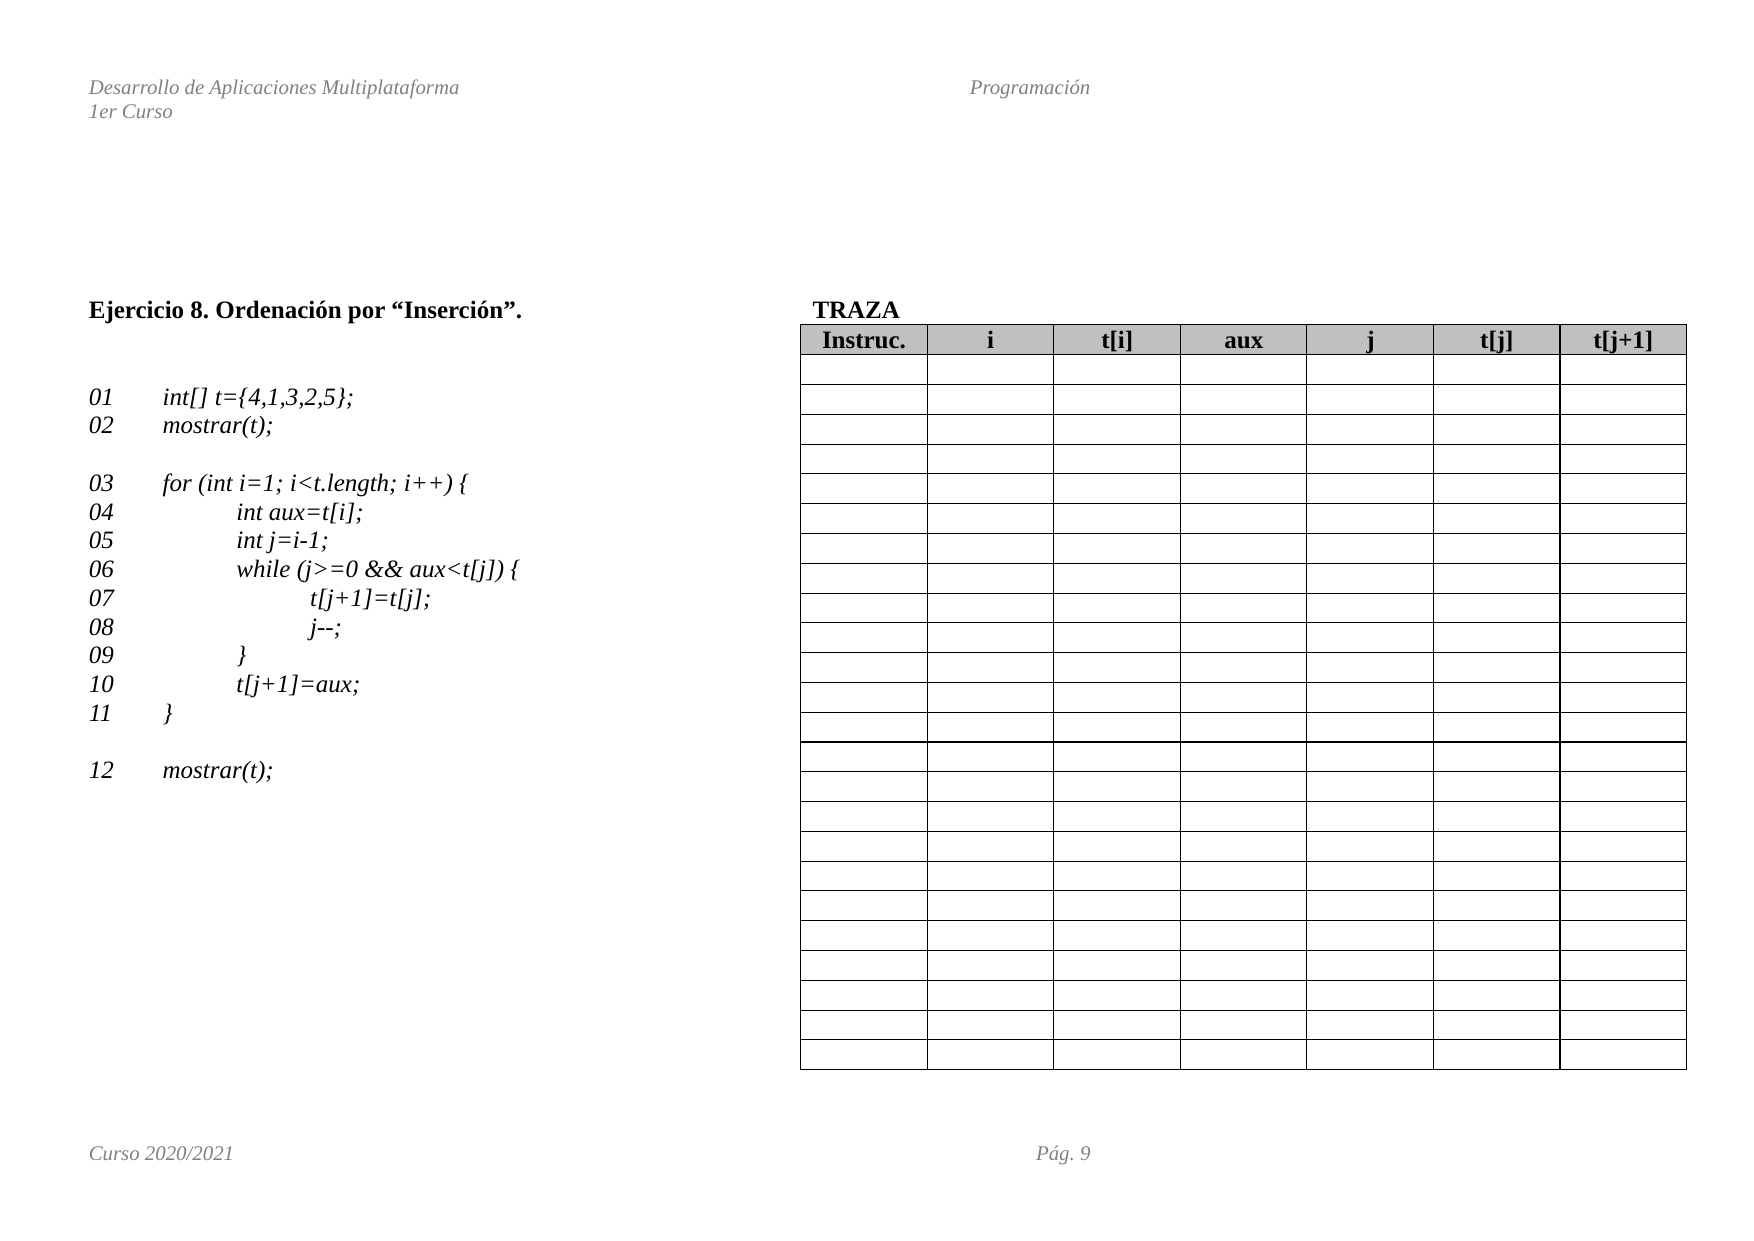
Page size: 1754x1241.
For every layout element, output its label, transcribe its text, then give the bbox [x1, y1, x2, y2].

table_header i [928, 325, 1053, 354]
table_cell [1434, 802, 1559, 831]
table_cell [1054, 713, 1180, 741]
table_cell [928, 683, 1053, 712]
table_header aux [1181, 325, 1306, 354]
table_cell [1434, 594, 1559, 622]
text 05 int j=i-1; [89, 526, 738, 554]
table_cell [1434, 385, 1559, 414]
table_cell [928, 415, 1053, 443]
table_cell [1434, 1011, 1559, 1039]
table_cell [928, 802, 1053, 831]
table_cell [1054, 951, 1180, 980]
table_cell [1434, 772, 1559, 801]
table_cell [1307, 564, 1433, 592]
table_cell [1434, 832, 1559, 861]
table_cell [1307, 534, 1433, 563]
table_cell [1054, 623, 1180, 652]
table_cell [1307, 355, 1433, 384]
table_cell [1434, 921, 1559, 950]
table_cell [1054, 1040, 1180, 1069]
table_cell [1561, 891, 1686, 920]
table_cell [801, 683, 927, 712]
table_cell [1054, 981, 1180, 1009]
table_cell [1561, 594, 1686, 622]
table_cell [1434, 564, 1559, 592]
table_header t[j] [1434, 325, 1559, 354]
table_cell [1181, 474, 1306, 503]
table_cell [801, 862, 927, 890]
table_cell [1054, 594, 1180, 622]
table_cell [1561, 713, 1686, 741]
table_cell [1307, 653, 1433, 682]
table_cell [1181, 772, 1306, 801]
table_cell [1181, 623, 1306, 652]
table_cell [928, 653, 1053, 682]
text 11 } [89, 698, 738, 727]
table_cell [1561, 802, 1686, 831]
table_cell [1181, 891, 1306, 920]
table_cell [1181, 832, 1306, 861]
table_cell [1181, 802, 1306, 831]
table_cell [801, 713, 927, 741]
table_cell [1434, 534, 1559, 563]
table_cell [1561, 743, 1686, 771]
table_cell [1181, 981, 1306, 1009]
table_cell [1307, 713, 1433, 741]
text Ejercicio 8. Ordenación por “Inserción”. [89, 296, 738, 324]
table_cell [1054, 862, 1180, 890]
table_cell [1307, 743, 1433, 771]
table_cell [928, 1040, 1053, 1069]
table_cell [1181, 1040, 1306, 1069]
table_cell [1561, 623, 1686, 652]
table_cell [1434, 474, 1559, 503]
table_cell [1307, 1011, 1433, 1039]
table_cell [1434, 743, 1559, 771]
text 04 int aux=t[i]; [89, 497, 738, 526]
table_cell [801, 534, 927, 563]
text 10 t[j+1]=aux; [89, 669, 738, 698]
table_cell [1561, 862, 1686, 890]
table_cell [1561, 1011, 1686, 1039]
table_cell [1561, 355, 1686, 384]
table_cell [801, 832, 927, 861]
text 08 j--; [89, 612, 738, 641]
table_cell [1054, 474, 1180, 503]
table_cell [1181, 534, 1306, 563]
table_cell [1307, 802, 1433, 831]
table_cell [801, 504, 927, 533]
table_cell [1561, 415, 1686, 443]
table_cell [1054, 504, 1180, 533]
table_cell [1054, 743, 1180, 771]
text 12 mostrar(t); [89, 756, 738, 784]
table_cell [1181, 504, 1306, 533]
table_cell [1307, 951, 1433, 980]
table_cell [1181, 1011, 1306, 1039]
table_cell [801, 415, 927, 443]
table_cell [801, 385, 927, 414]
table_cell [1307, 504, 1433, 533]
table_cell [1434, 683, 1559, 712]
table_cell [1434, 415, 1559, 443]
table_cell [1307, 1040, 1433, 1069]
table_cell [1434, 713, 1559, 741]
table_cell [801, 891, 927, 920]
table_cell [928, 355, 1053, 384]
text 02 mostrar(t); [89, 411, 738, 439]
table_cell [1054, 564, 1180, 592]
table_cell [1561, 385, 1686, 414]
table_cell [1181, 445, 1306, 473]
table_cell [1434, 504, 1559, 533]
table_cell [1561, 534, 1686, 563]
table_cell [1434, 981, 1559, 1009]
table_cell [1561, 1040, 1686, 1069]
table_cell [1307, 772, 1433, 801]
table_cell [801, 594, 927, 622]
table_cell [1181, 951, 1306, 980]
table_cell [1307, 921, 1433, 950]
table_cell [1561, 981, 1686, 1009]
table_cell [1307, 891, 1433, 920]
table_cell [928, 743, 1053, 771]
table_cell [928, 832, 1053, 861]
table_header j [1307, 325, 1433, 354]
table_cell [928, 981, 1053, 1009]
table_cell [801, 653, 927, 682]
table_cell [801, 623, 927, 652]
table_cell [928, 1011, 1053, 1039]
table_cell [1307, 594, 1433, 622]
table_cell [1307, 832, 1433, 861]
table_cell [928, 504, 1053, 533]
text 01 int[] t={4,1,3,2,5}; [89, 382, 738, 411]
table_cell [1181, 594, 1306, 622]
table_cell [928, 921, 1053, 950]
table_cell [928, 713, 1053, 741]
table_cell [1307, 981, 1433, 1009]
table_cell [801, 474, 927, 503]
table_cell [1307, 445, 1433, 473]
table_cell [928, 623, 1053, 652]
table_cell [1307, 385, 1433, 414]
table_cell [1181, 415, 1306, 443]
table_cell [928, 862, 1053, 890]
table_cell [1307, 862, 1433, 890]
table_cell [801, 355, 927, 384]
table_cell [1561, 772, 1686, 801]
table_cell [1054, 891, 1180, 920]
table_cell [1307, 623, 1433, 652]
table_cell [1561, 445, 1686, 473]
table_cell [1434, 891, 1559, 920]
table_cell [928, 445, 1053, 473]
table_cell [1561, 564, 1686, 592]
table_cell [1561, 921, 1686, 950]
text 09 } [89, 641, 738, 669]
table_cell [1434, 1040, 1559, 1069]
table_cell [1054, 802, 1180, 831]
table_cell [928, 385, 1053, 414]
table_cell [1054, 1011, 1180, 1039]
table_cell [1561, 653, 1686, 682]
table_cell [801, 743, 927, 771]
text TRAZA [812, 296, 1636, 324]
table_cell [1307, 474, 1433, 503]
table_cell [1434, 355, 1559, 384]
table_cell [1181, 713, 1306, 741]
table_cell [1181, 385, 1306, 414]
table_cell [928, 474, 1053, 503]
table_cell [801, 951, 927, 980]
table_cell [1434, 951, 1559, 980]
table_cell [801, 772, 927, 801]
table_cell [1054, 385, 1180, 414]
table_cell [1307, 415, 1433, 443]
table_cell [1434, 862, 1559, 890]
table_cell [1054, 415, 1180, 443]
table_cell [801, 1011, 927, 1039]
table_cell [801, 445, 927, 473]
table_cell [801, 802, 927, 831]
table_cell [1054, 355, 1180, 384]
table_cell [1434, 653, 1559, 682]
table_cell [1054, 832, 1180, 861]
table_cell [1181, 653, 1306, 682]
table_cell [1054, 772, 1180, 801]
table_cell [1561, 832, 1686, 861]
table_cell [1181, 921, 1306, 950]
table_cell [1561, 951, 1686, 980]
table_header t[i] [1054, 325, 1180, 354]
table_cell [1561, 474, 1686, 503]
table_cell [1054, 534, 1180, 563]
table_cell [1181, 683, 1306, 712]
table_cell [1181, 564, 1306, 592]
table_cell [1054, 921, 1180, 950]
table_cell [801, 981, 927, 1009]
table_cell [1434, 623, 1559, 652]
table_cell [801, 1040, 927, 1069]
table_cell [1054, 445, 1180, 473]
table_cell [1054, 683, 1180, 712]
table_cell [1307, 683, 1433, 712]
table_cell [928, 891, 1053, 920]
table_cell [1561, 683, 1686, 712]
table_header Instruc. [801, 325, 927, 354]
text 06 while (j>=0 && aux<t[j]) { [89, 554, 738, 583]
table_cell [928, 534, 1053, 563]
table_cell [928, 564, 1053, 592]
table_cell [928, 594, 1053, 622]
table_cell [1181, 862, 1306, 890]
table_header t[j+1] [1561, 325, 1686, 354]
table_cell [928, 951, 1053, 980]
table_cell [801, 921, 927, 950]
text 07 t[j+1]=t[j]; [89, 583, 738, 612]
text 03 for (int i=1; i<t.length; i++) { [89, 468, 738, 497]
table_cell [801, 564, 927, 592]
table_cell [1054, 653, 1180, 682]
table_cell [1434, 445, 1559, 473]
table_cell [1561, 504, 1686, 533]
table_cell [928, 772, 1053, 801]
table_cell [1181, 355, 1306, 384]
table_cell [1181, 743, 1306, 771]
